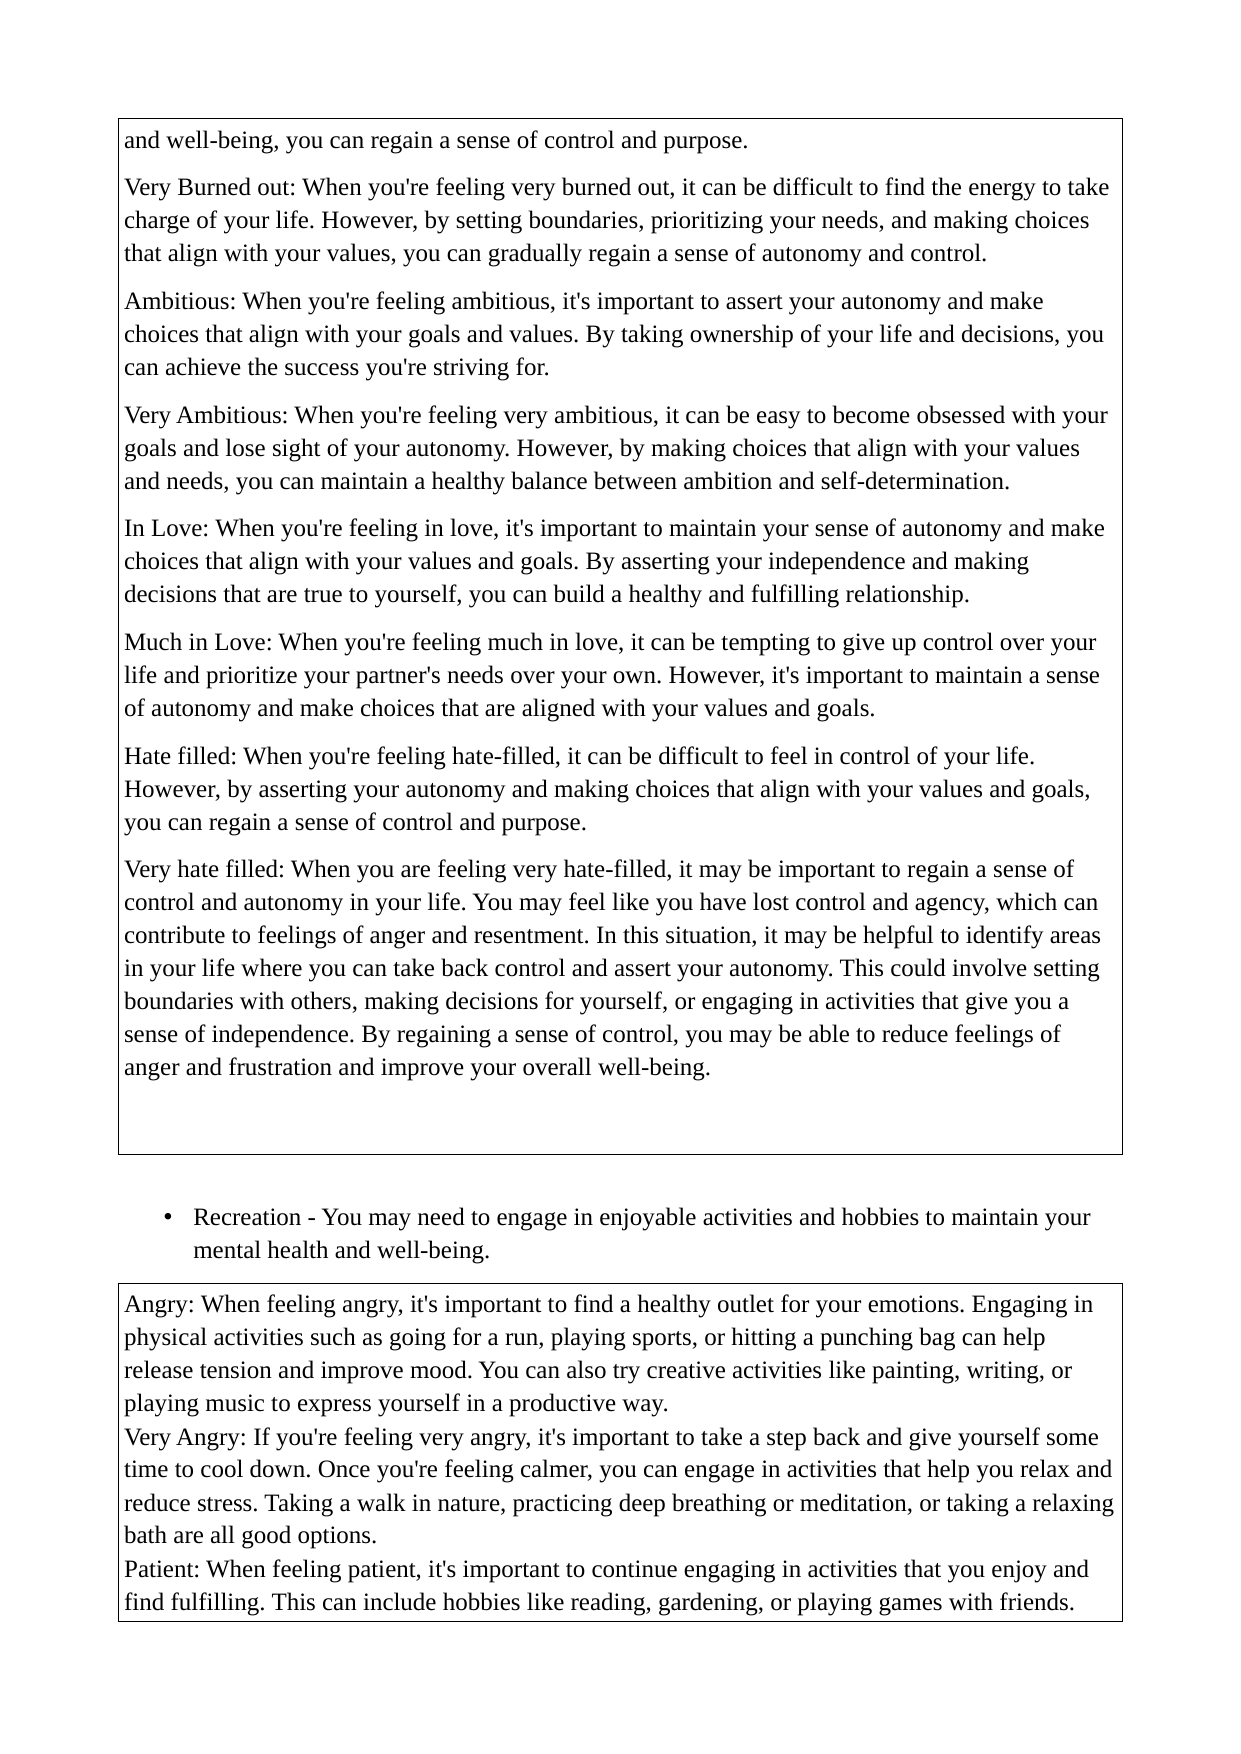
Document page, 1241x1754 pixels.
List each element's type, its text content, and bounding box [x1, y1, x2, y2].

table_header and well-being, you can regain a sense of control and purpose. Very Burned out: When you're feeling very burned out, it can be difficult to find the energy to take charge of your life. However, by setting boundaries, prioritizing your needs, and making choices that align with your values, you can gradually regain a sense of autonomy and control. Ambitious: When you're feeling ambitious, it's important to assert your autonomy and make choices that align with your goals and values. By taking ownership of your life and decisions, you can achieve the success you're striving for. Very Ambitious: When you're feeling very ambitious, it can be easy to become obsessed with your goals and lose sight of your autonomy. However, by making choices that align with your values and needs, you can maintain a healthy balance between ambition and self-determination. In Love: When you're feeling in love, it's important to maintain your sense of autonomy and make choices that align with your values and goals. By asserting your independence and making decisions that are true to yourself, you can build a healthy and fulfilling relationship. Much in Love: When you're feeling much in love, it can be tempting to give up control over your life and prioritize your partner's needs over your own. However, it's important to maintain a sense of autonomy and make choices that are aligned with your values and goals. Hate filled: When you're feeling hate-filled, it can be difficult to feel in control of your life. However, by asserting your autonomy and making choices that align with your values and goals, you can regain a sense of control and purpose. Very hate filled: When you are feeling very hate-filled, it may be important to regain a sense of control and autonomy in your life. You may feel like you have lost control and agency, which can contribute to feelings of anger and resentment. In this situation, it may be helpful to identify areas in your life where you can take back control and assert your autonomy. This could involve setting boundaries with others, making decisions for yourself, or engaging in activities that give you a sense of independence. By regaining a sense of control, you may be able to reduce feelings of anger and frustration and improve your overall well-being. [119, 119, 1122, 1153]
list Recreation - You may need to engage in enjoyable activities and hobbies to maintain your mental health and well-being. [164, 1202, 1122, 1264]
table_header Angry: When feeling angry, it's important to find a healthy outlet for your emotions. Engaging in physical activities such as going for a run, playing sports, or hitting a punching bag can help release tension and improve mood. You can also try creative activities like painting, writing, or playing music to express yourself in a productive way. Very Angry: If you're feeling very angry, it's important to take a step back and give yourself some time to cool down. Once you're feeling calmer, you can engage in activities that help you relax and reduce stress. Taking a walk in nature, practicing deep breathing or meditation, or taking a relaxing bath are all good options. Patient: When feeling patient, it's important to continue engaging in activities that you enjoy and find fulfilling. This can include hobbies like reading, gardening, or playing games with friends. [119, 1284, 1122, 1621]
